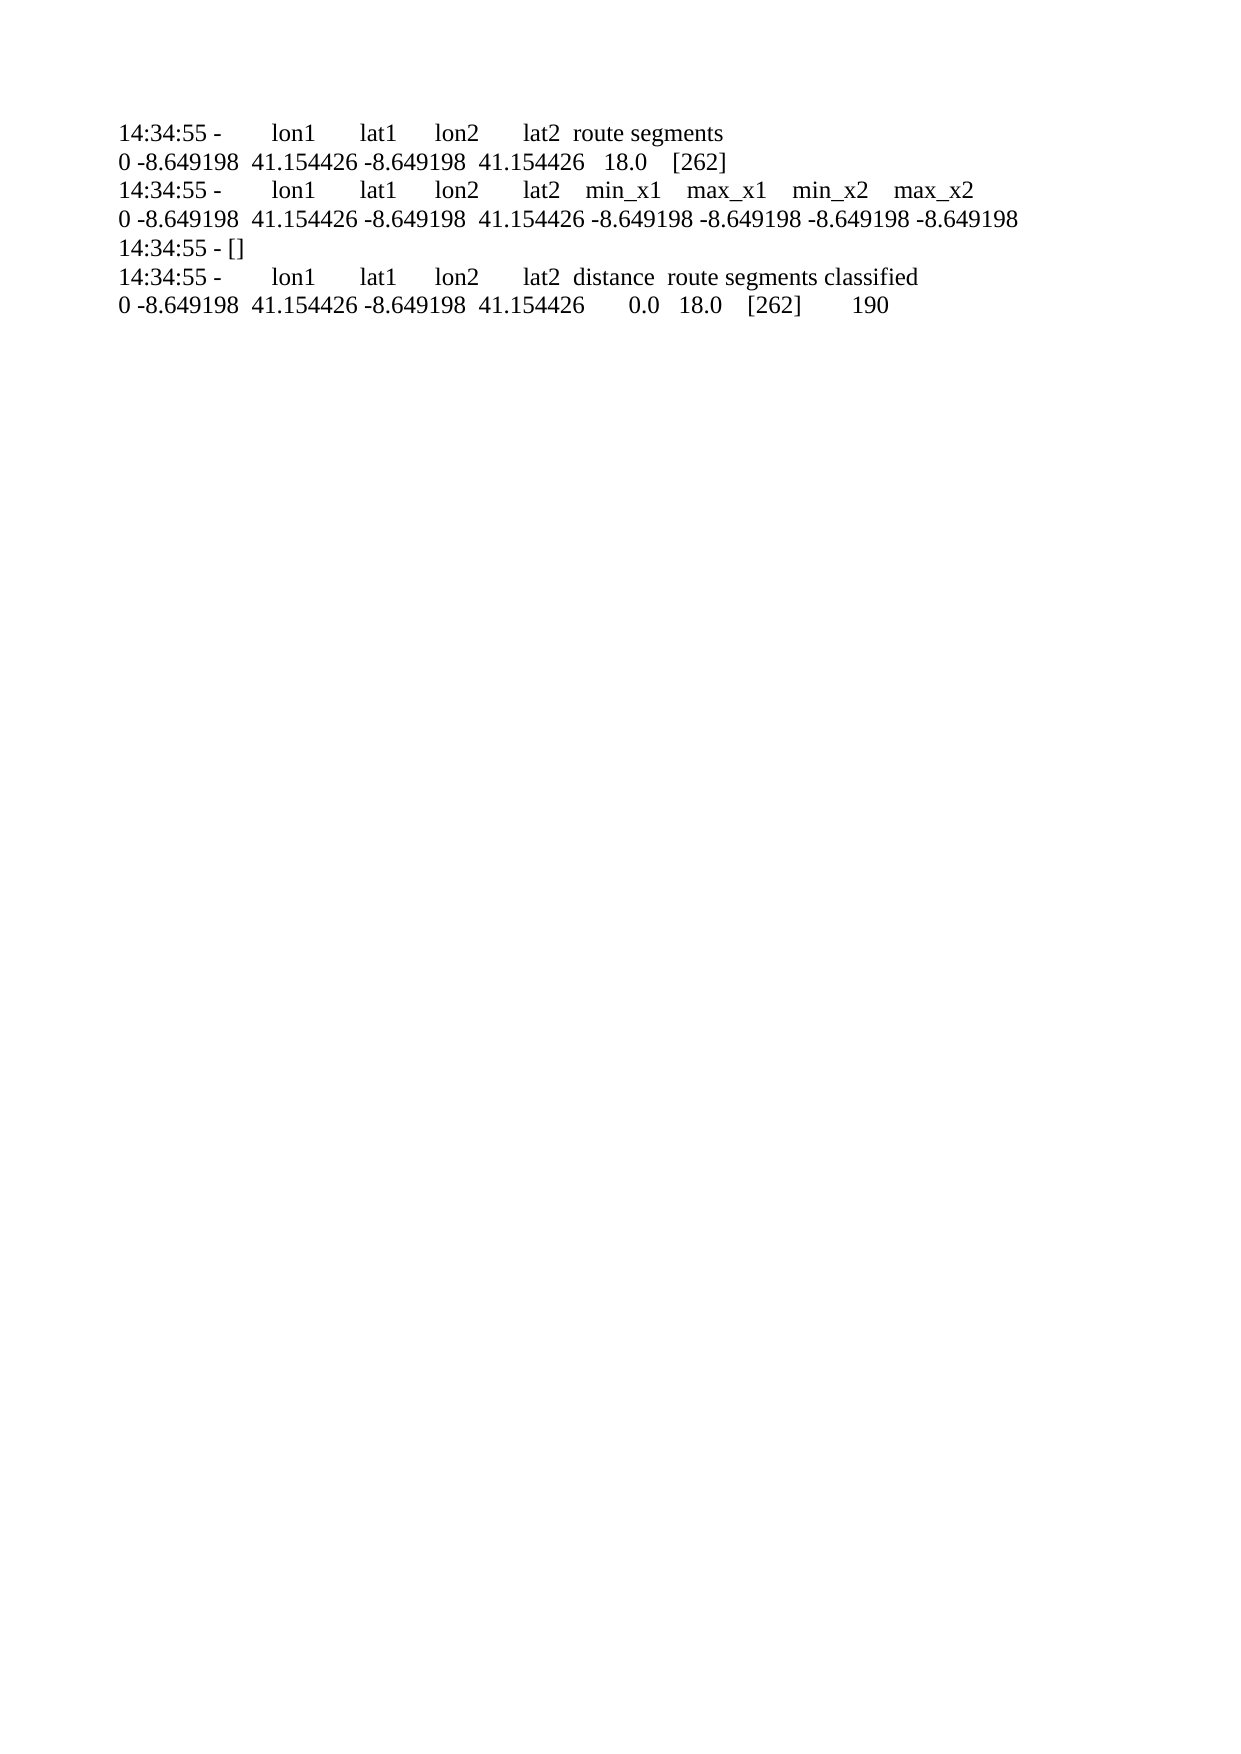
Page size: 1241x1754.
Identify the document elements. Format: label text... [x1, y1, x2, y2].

text 14:34:55 - [] [118, 233, 1122, 262]
text 14:34:55 - lon1 lat1 lon2 lat2 distance route segments classified [118, 262, 1122, 291]
text 0 -8.649198 41.154426 -8.649198 41.154426 0.0 18.0 [262] 190 [118, 291, 1122, 319]
text 0 -8.649198 41.154426 -8.649198 41.154426 18.0 [262] [118, 147, 1122, 176]
text 0 -8.649198 41.154426 -8.649198 41.154426 -8.649198 -8.649198 -8.649198 -8.649198 [118, 204, 1122, 233]
text 14:34:55 - lon1 lat1 lon2 lat2 route segments [118, 118, 1122, 147]
text 14:34:55 - lon1 lat1 lon2 lat2 min_x1 max_x1 min_x2 max_x2 [118, 176, 1122, 204]
